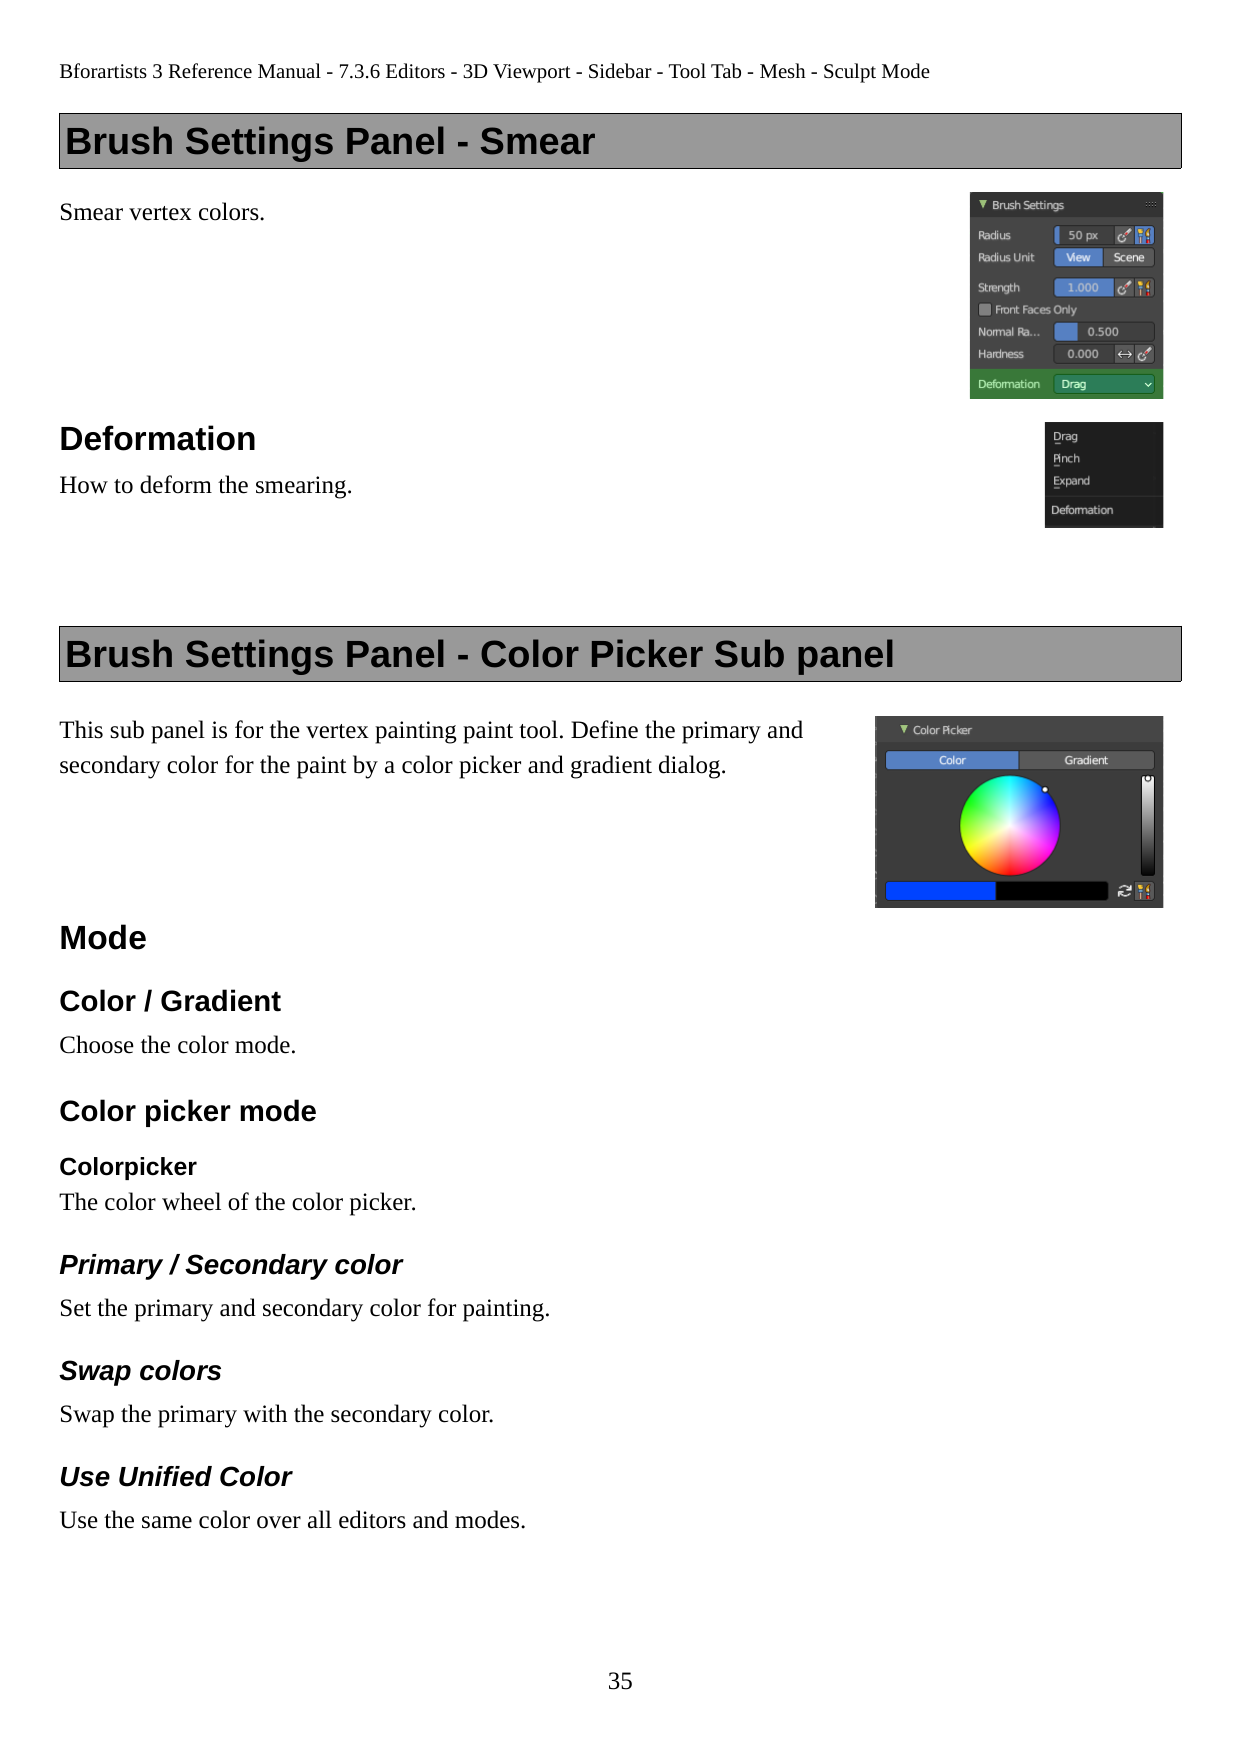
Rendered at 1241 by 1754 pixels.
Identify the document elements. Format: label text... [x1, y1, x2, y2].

text [1164, 197, 1181, 225]
text Swap the primary with the secondary color. [59, 1399, 1181, 1428]
subtitle Mode [59, 918, 1181, 956]
table_header Brush Settings Panel - Color Picker Sub panel [60, 627, 1181, 681]
text Choose the color mode. [59, 1030, 1181, 1058]
subtitle Swap colors [59, 1354, 1181, 1386]
picture [875, 716, 1164, 908]
subtitle Deformation [59, 419, 1181, 457]
picture [969, 192, 1164, 399]
text How to deform the smearing. [59, 470, 1044, 499]
text Smear vertex colors. [59, 197, 969, 225]
subtitle Use Unified Color [59, 1460, 1181, 1492]
text The color wheel of the color picker. [59, 1187, 1181, 1216]
text Use the same color over all editors and modes. [59, 1505, 1181, 1533]
subtitle Color picker mode [59, 1093, 1181, 1127]
text Set the primary and secondary color for painting. [59, 1293, 1181, 1322]
subtitle Primary / Secondary color [59, 1248, 1181, 1280]
subtitle Colorpicker [59, 1152, 1181, 1181]
text This sub panel is for the vertex painting paint tool. Define the primary and secondary color for the paint by a color picker and gradient dialog. [59, 682, 1181, 778]
subtitle Color / Gradient [59, 983, 1181, 1017]
table_header Brush Settings Panel - Smear [60, 114, 1181, 168]
picture [1044, 422, 1164, 528]
